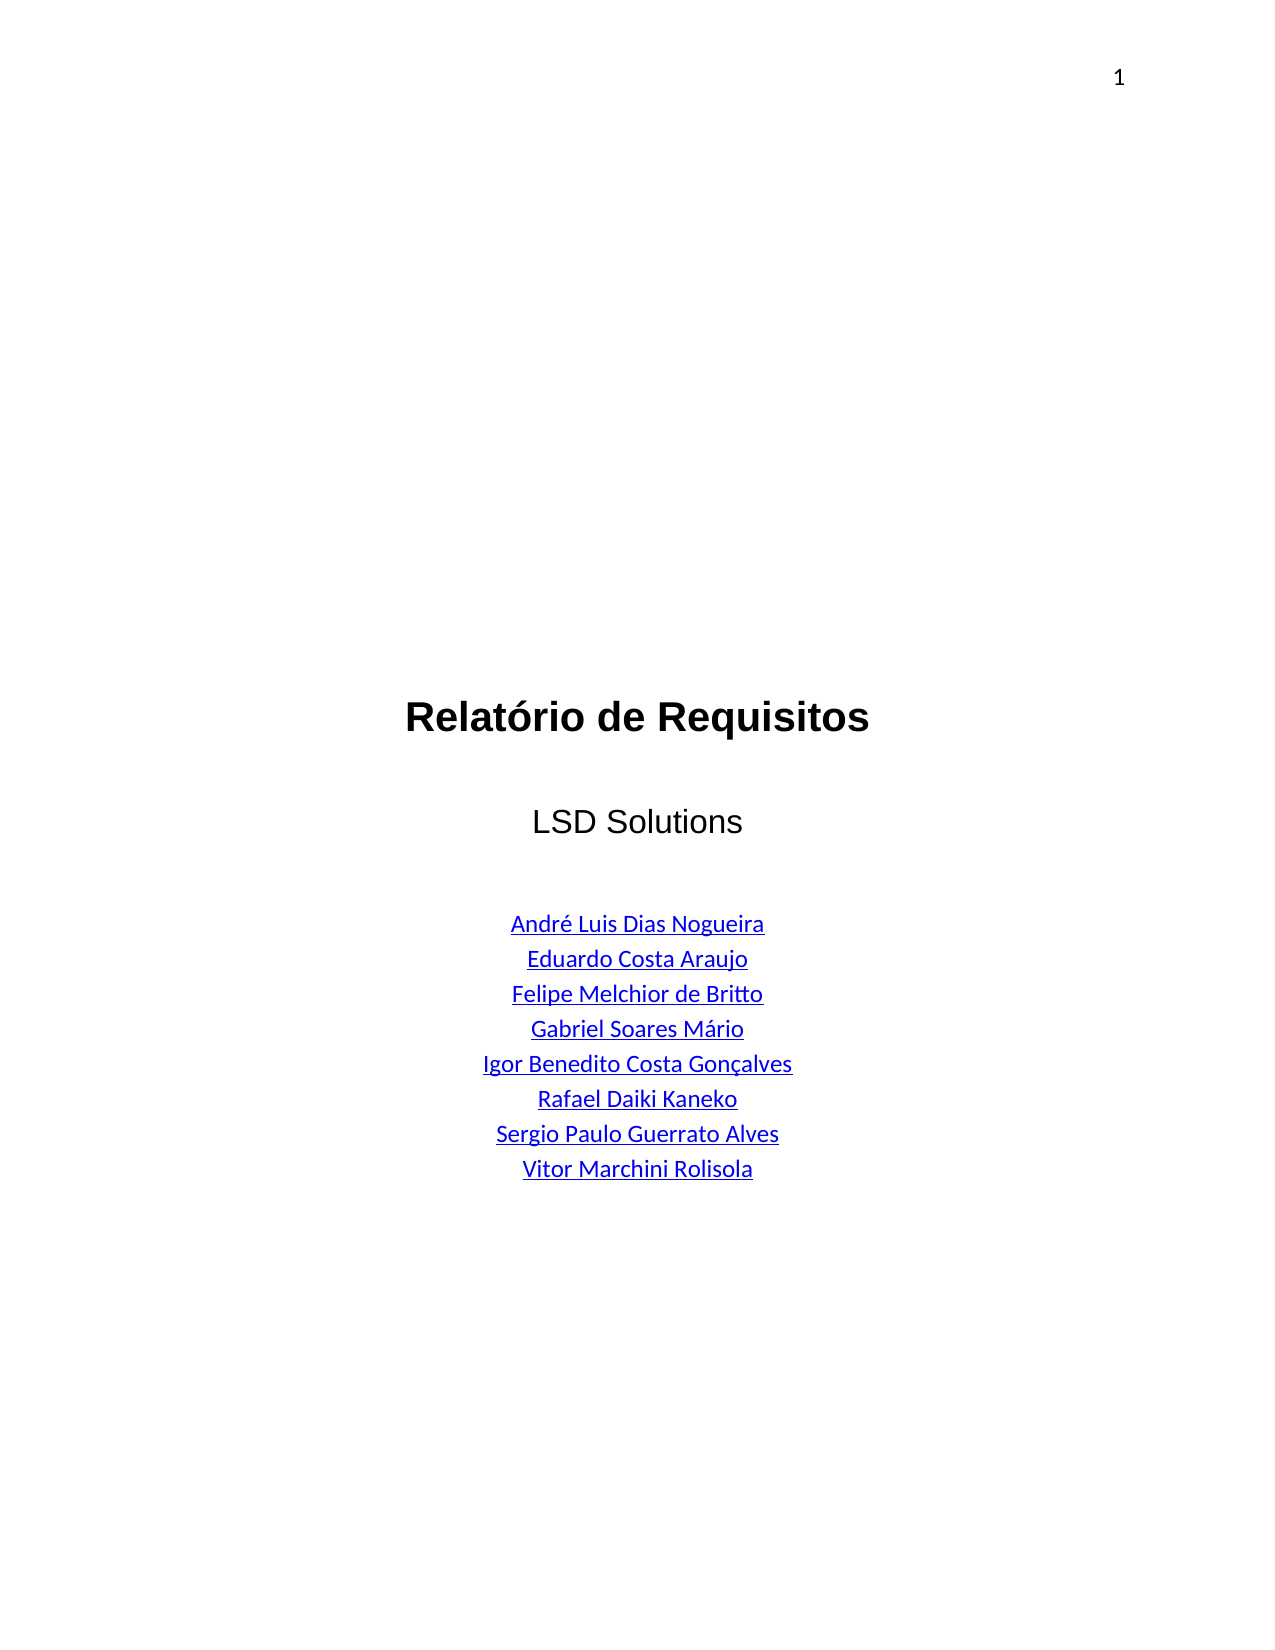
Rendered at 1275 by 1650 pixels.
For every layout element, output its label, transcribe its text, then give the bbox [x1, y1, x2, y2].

text Felipe Melchior de Britto [150, 978, 1125, 1008]
text Gabriel Soares Mário [150, 1013, 1125, 1043]
text Sergio Paulo Guerrato Alves [150, 1118, 1125, 1148]
text Rafael Daiki Kaneko [150, 1083, 1125, 1113]
text Vitor Marchini Rolisola [150, 1153, 1125, 1183]
text Relatório de Requisitos [150, 692, 1125, 740]
text Eduardo Costa Araujo [150, 943, 1125, 973]
text Igor Benedito Costa Gonçalves [150, 1048, 1125, 1078]
subtitle LSD Solutions [150, 802, 1125, 841]
text André Luis Dias Nogueira [150, 908, 1125, 938]
